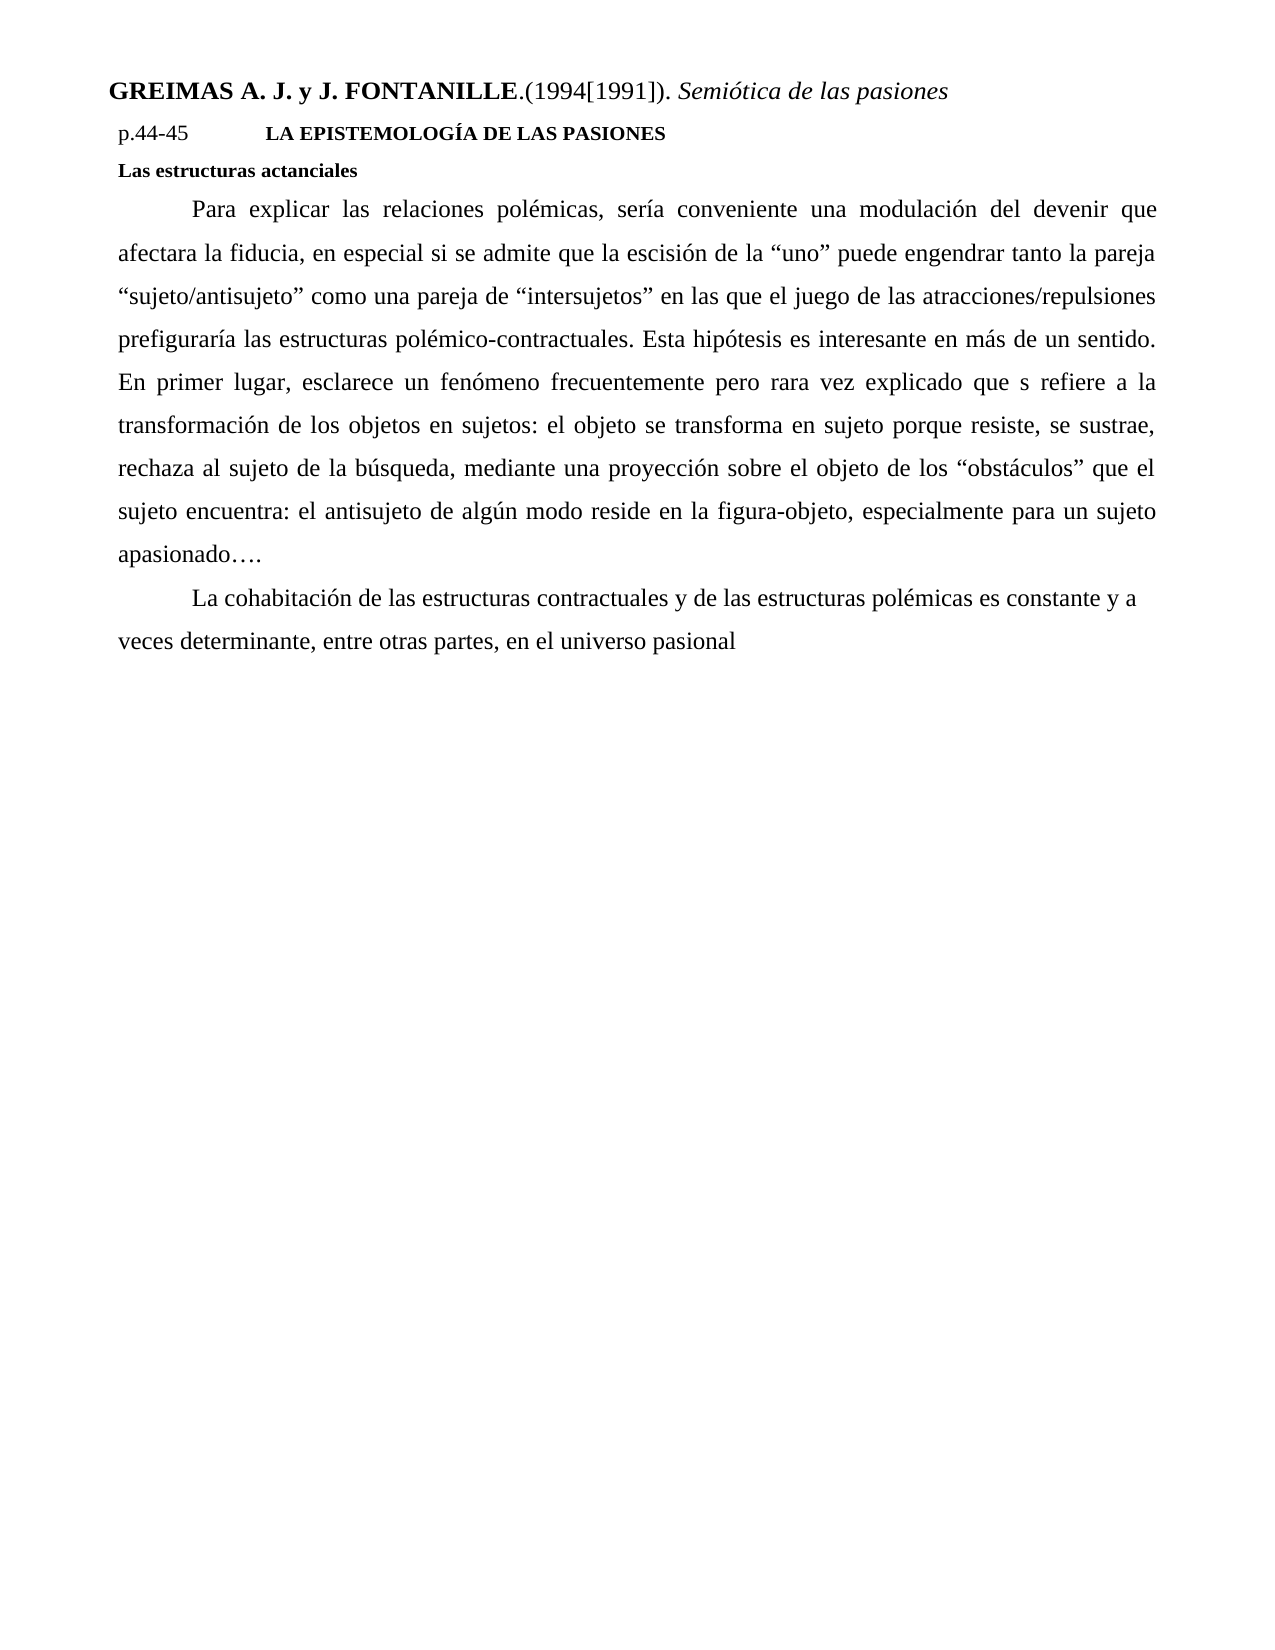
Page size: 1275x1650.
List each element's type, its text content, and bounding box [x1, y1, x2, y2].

text La cohabitación de las estructuras contractuales y de las estructuras polémicas es constante y a veces determinante, entre otras partes, en el universo pasional [118, 583, 1137, 654]
text Las estructuras actanciales [118, 159, 1169, 182]
text p.44-45 LA EPISTEMOLOGÍA DE LAS PASIONES [118, 120, 1169, 146]
text GREIMAS A. J. y J. FONTANILLE.(1994[1991]). Semiótica de las pasiones [108, 76, 1169, 105]
text Para explicar las relaciones polémicas, sería conveniente una modulación del devenir que afectara la fiducia, en especial si se admite que la escisión de la “uno” puede engendrar tanto la pareja “sujeto/antisujeto” como una pareja de “intersujetos” en las que el juego de las atracciones/repulsiones prefiguraría las estructuras polémico-contractuales. Esta hipótesis es interesante en más de un sentido. En primer lugar, esclarece un fenómeno frecuentemente pero rara vez explicado que s refiere a la transformación de los objetos en sujetos: el objeto se transforma en sujeto porque resiste, se sustrae, rechaza al sujeto de la búsqueda, mediante una proyección sobre el objeto de los “obstáculos” que el sujeto encuentra: el antisujeto de algún modo reside en la figura-objeto, especialmente para un sujeto apasionado…. [118, 194, 1157, 568]
